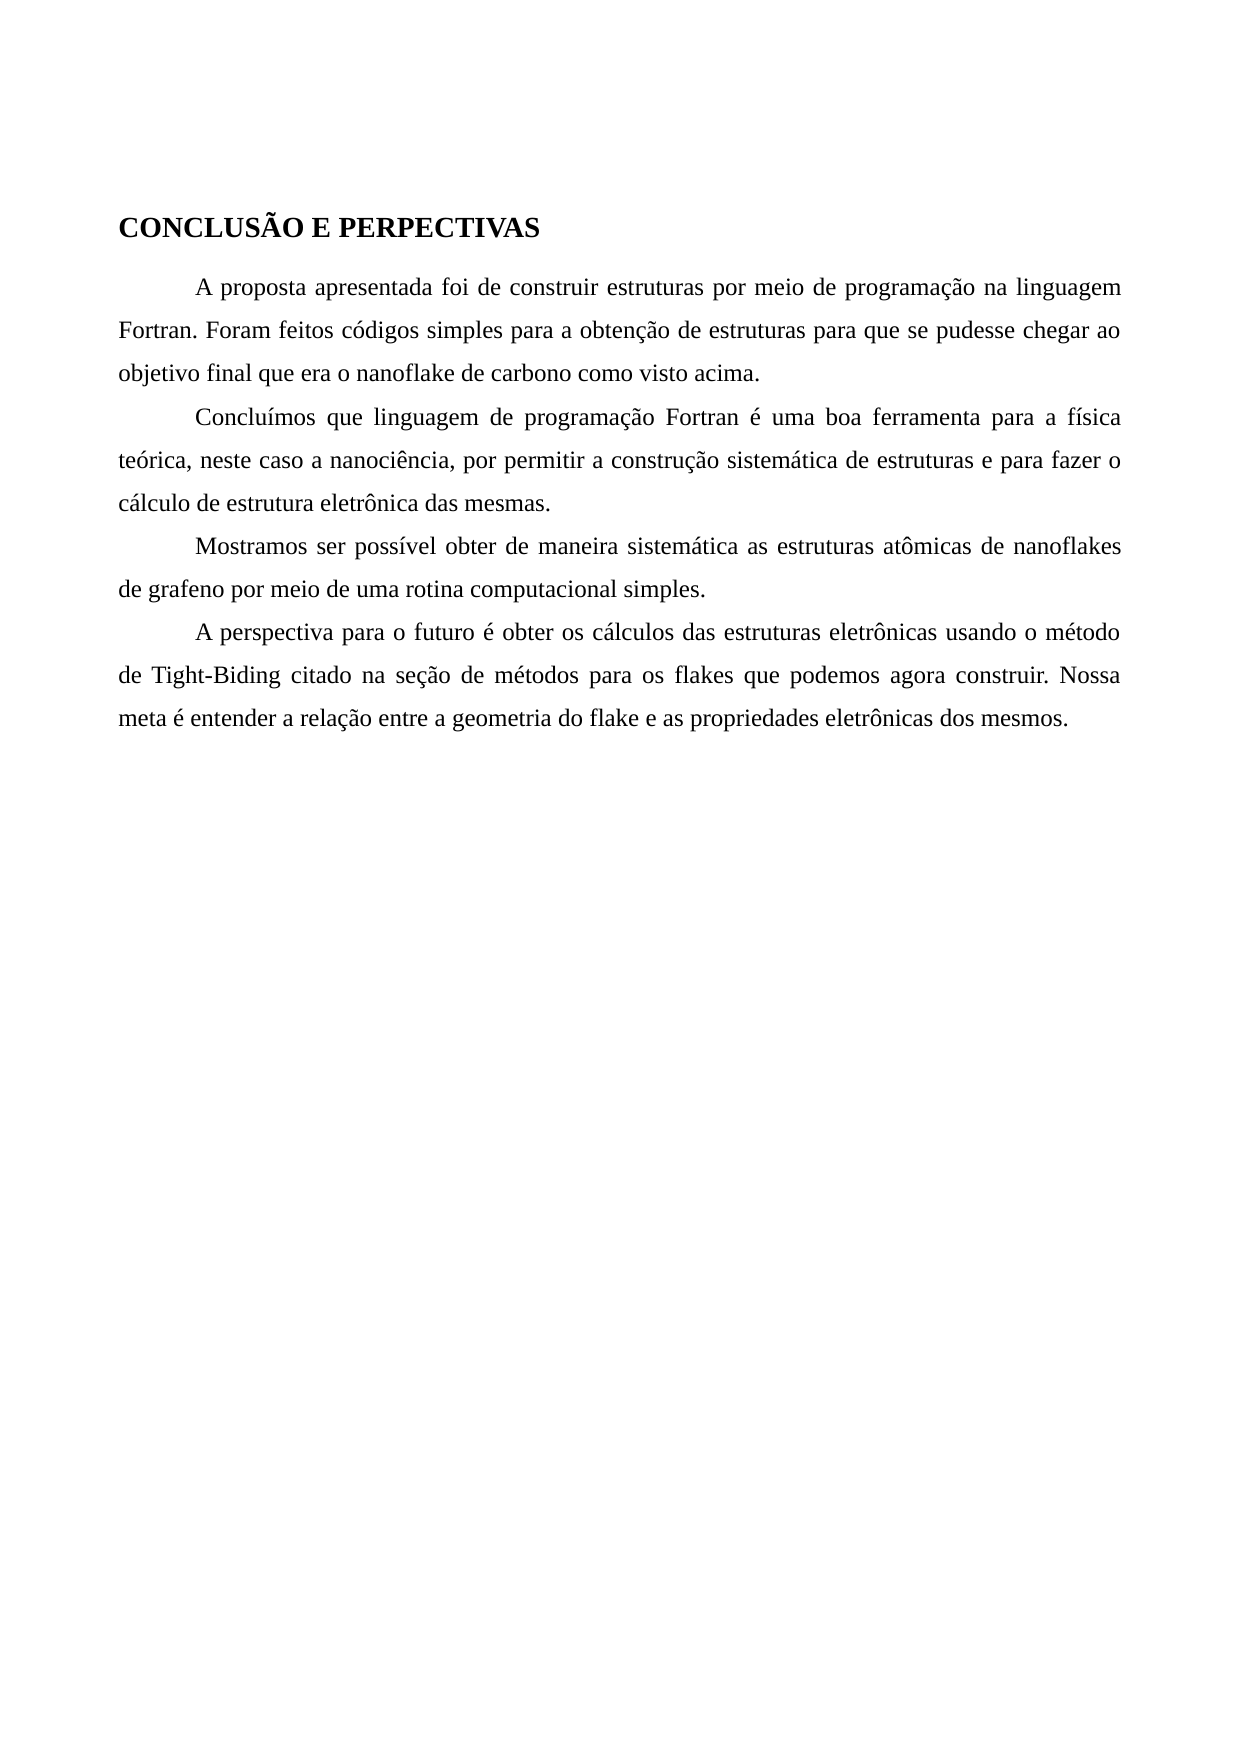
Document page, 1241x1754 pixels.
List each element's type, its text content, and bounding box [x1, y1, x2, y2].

text Concluímos que linguagem de programação Fortran é uma boa ferramenta para a física teórica, neste caso a nanociência, por permitir a construção sistemática de estruturas e para fazer o cálculo de estrutura eletrônica das mesmas. [118, 402, 1122, 517]
text Mostramos ser possível obter de maneira sistemática as estruturas atômicas de nanoflakes de grafeno por meio de uma rotina computacional simples. [118, 531, 1122, 603]
text CONCLUSÃO E PERPECTIVAS [118, 210, 1122, 243]
text A perspectiva para o futuro é obter os cálculos das estruturas eletrônicas usando o método de Tight-Biding citado na seção de métodos para os flakes que podemos agora construir. Nossa meta é entender a relação entre a geometria do flake e as propriedades eletrônicas dos mesmos. [118, 617, 1122, 732]
text A proposta apresentada foi de construir estruturas por meio de programação na linguagem Fortran. Foram feitos códigos simples para a obtenção de estruturas para que se pudesse chegar ao objetivo final que era o nanoflake de carbono como visto acima. [118, 272, 1122, 387]
